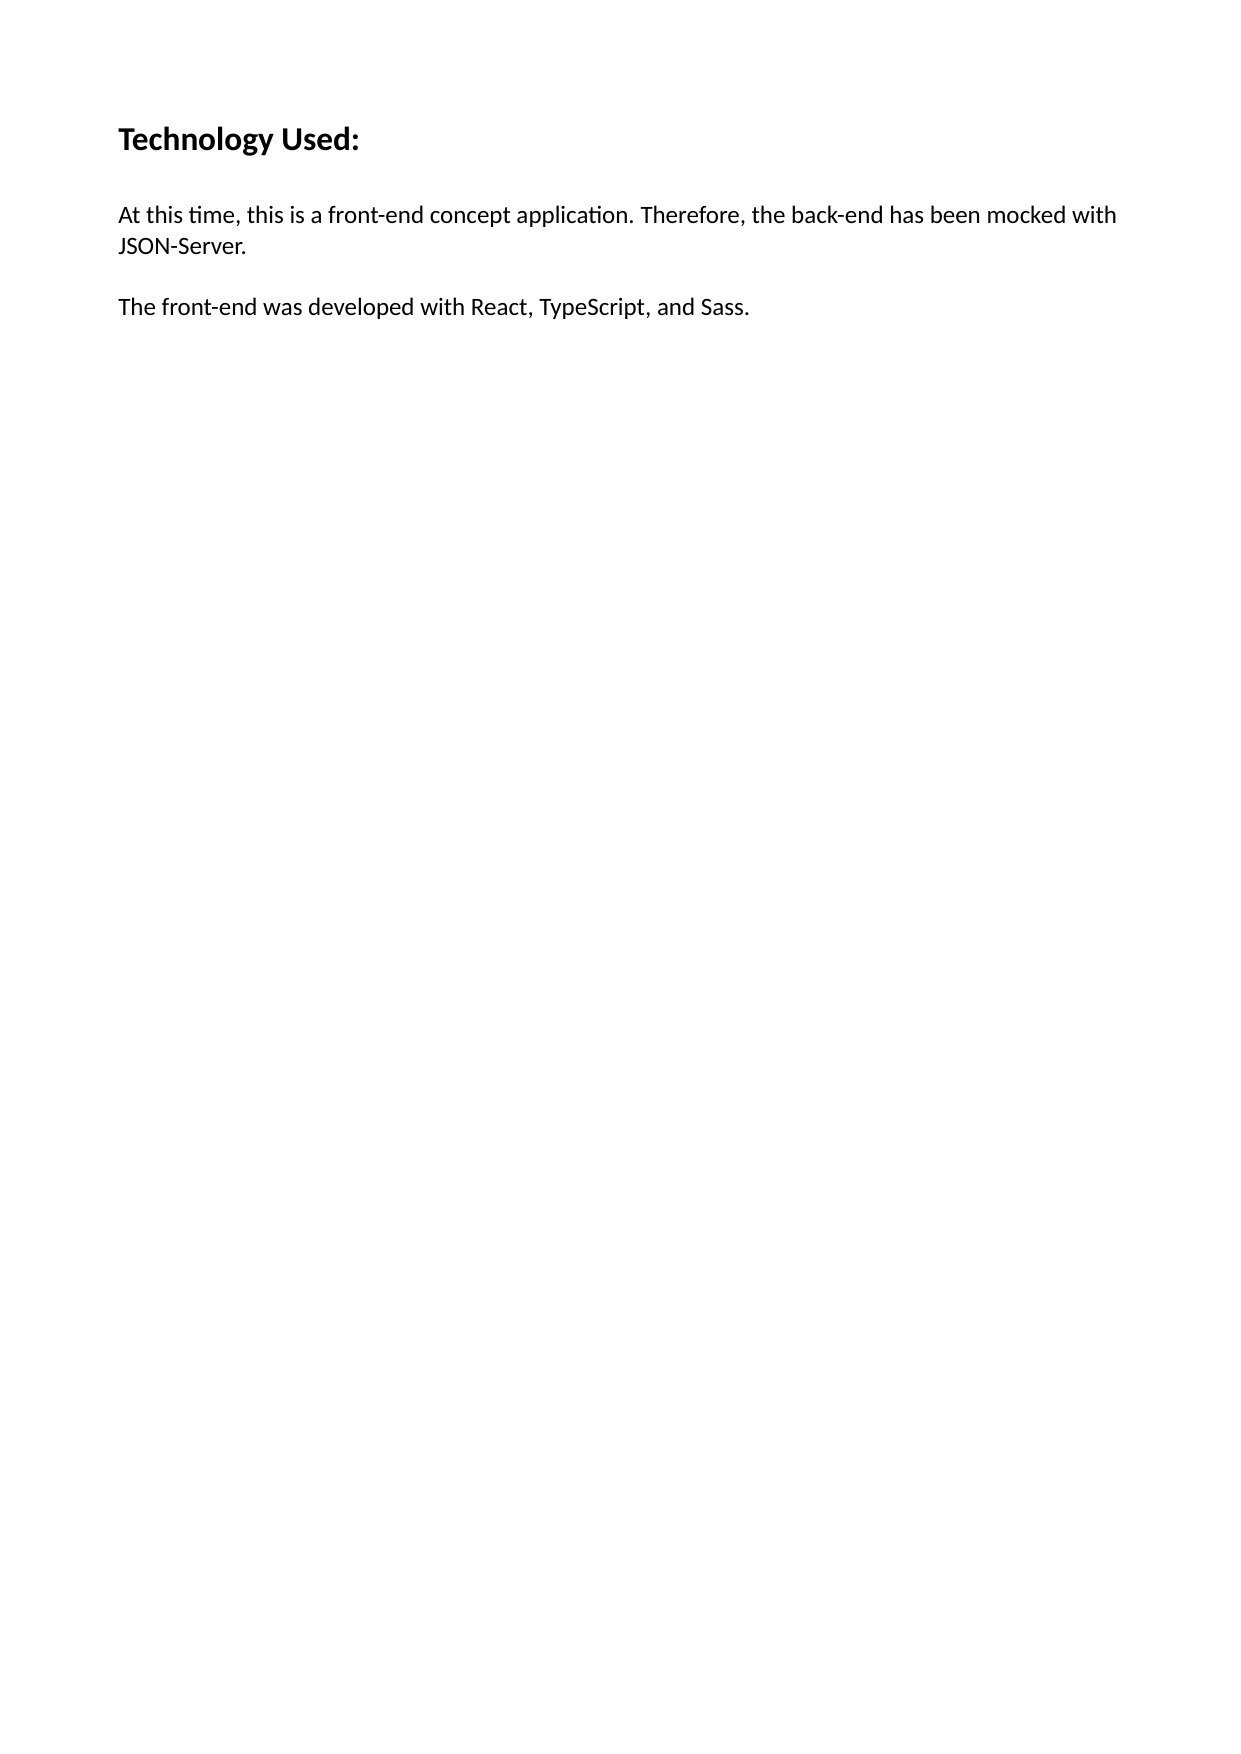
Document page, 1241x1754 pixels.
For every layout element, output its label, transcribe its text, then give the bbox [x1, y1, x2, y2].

text Technology Used: [118, 118, 1122, 159]
text The front-end was developed with React, TypeScript, and Sass. [118, 291, 1122, 322]
text At this time, this is a front-end concept application. Therefore, the back-end has been mocked with JSON-Server. [118, 199, 1122, 261]
